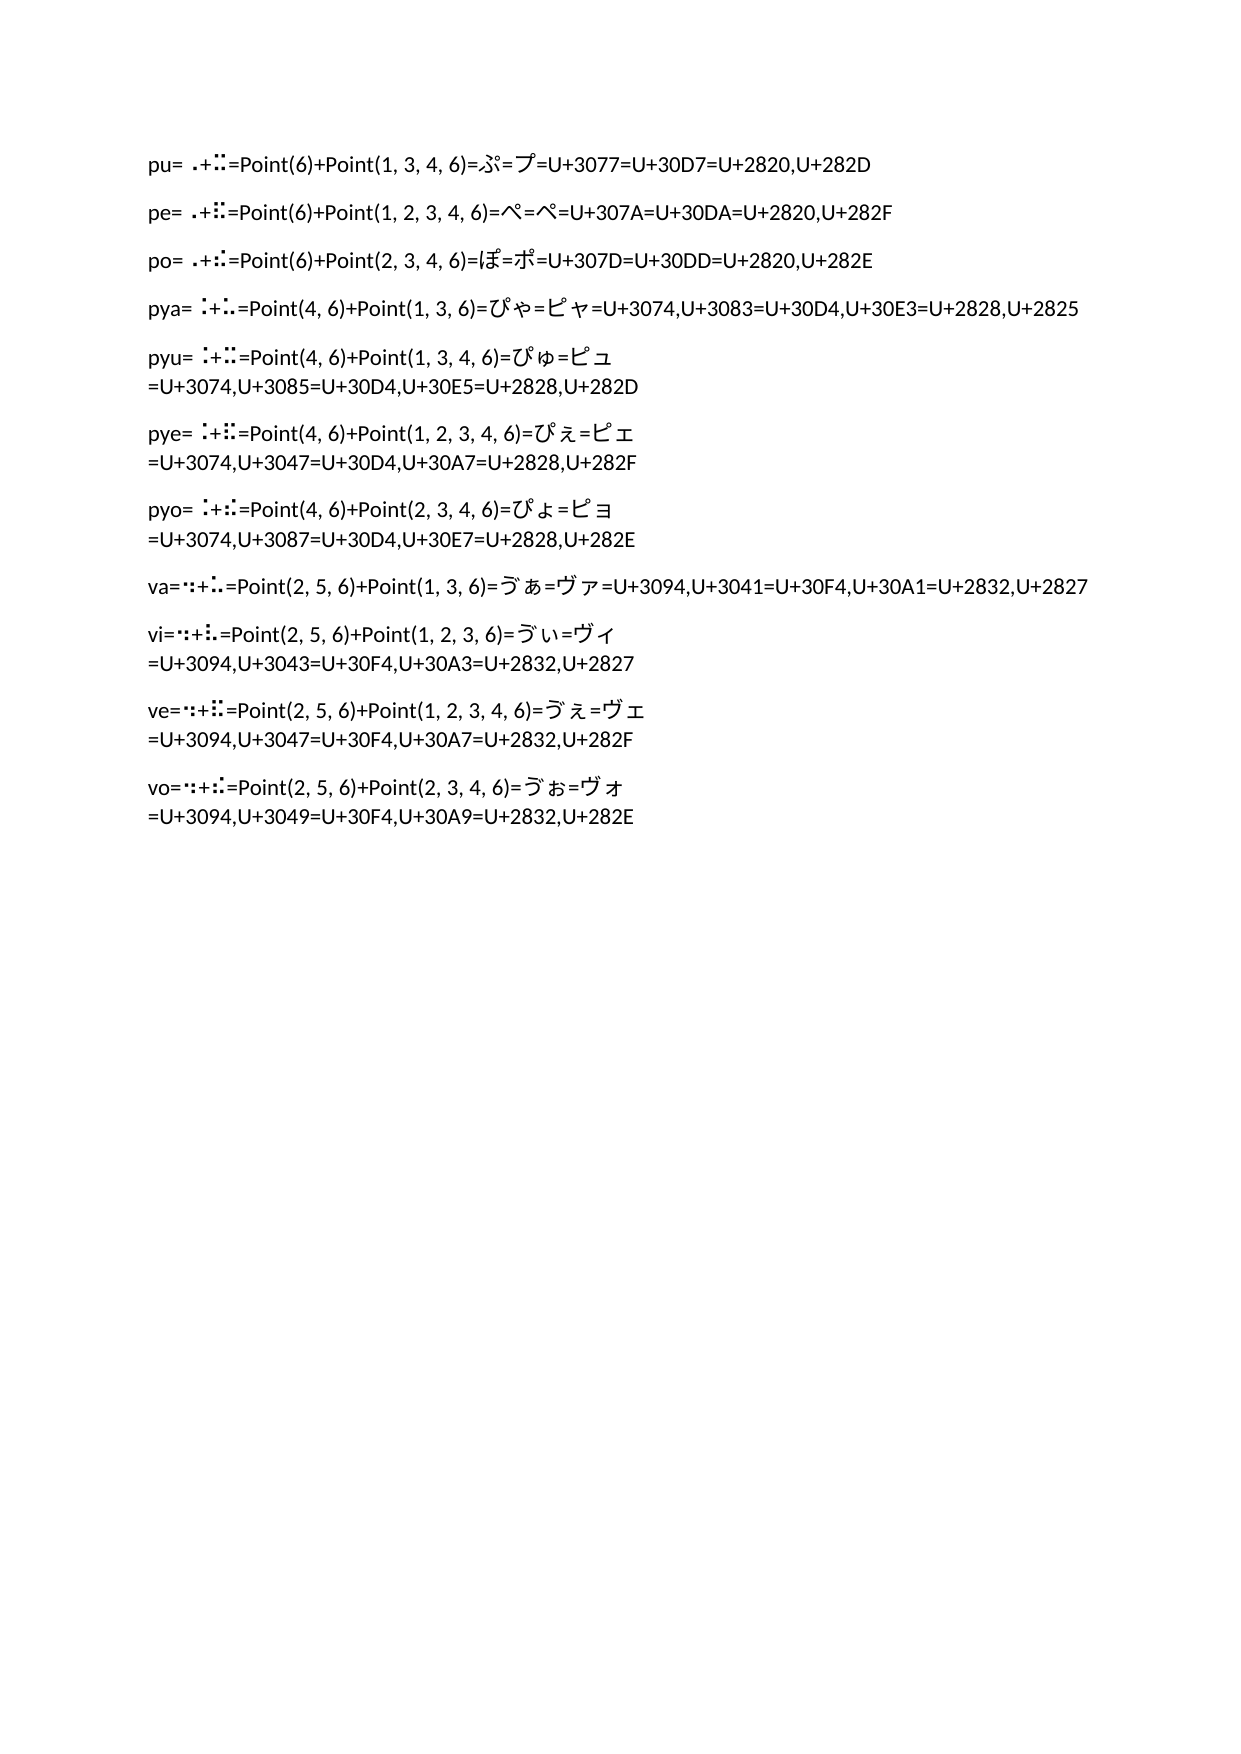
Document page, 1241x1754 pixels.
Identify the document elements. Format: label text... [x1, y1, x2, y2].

text pe=⠠+⠯=Point(6)+Point(1, 2, 3, 4, 6)=ぺ=ペ=U+307A=U+30DA=U+2820,U+282F [148, 196, 1093, 227]
text ve=⠲+⠯=Point(2, 5, 6)+Point(1, 2, 3, 4, 6)=ゔぇ=ヴェ=U+3094,U+3047=U+30F4,U+30A7=U+2832,U+282F [148, 694, 1093, 754]
text pu=⠠+⠭=Point(6)+Point(1, 3, 4, 6)=ぷ=プ=U+3077=U+30D7=U+2820,U+282D [148, 148, 1093, 179]
text pyo=⠨+⠮=Point(4, 6)+Point(2, 3, 4, 6)=ぴょ=ピョ=U+3074,U+3087=U+30D4,U+30E7=U+2828,U+282E [148, 493, 1093, 553]
text va=⠲+⠥=Point(2, 5, 6)+Point(1, 3, 6)=ゔぁ=ヴァ=U+3094,U+3041=U+30F4,U+30A1=U+2832,U+2827 [148, 569, 1093, 601]
text po=⠠+⠮=Point(6)+Point(2, 3, 4, 6)=ぽ=ポ=U+307D=U+30DD=U+2820,U+282E [148, 244, 1093, 275]
text pye=⠨+⠯=Point(4, 6)+Point(1, 2, 3, 4, 6)=ぴぇ=ピェ=U+3074,U+3047=U+30D4,U+30A7=U+2828,U+282F [148, 417, 1093, 476]
text vo=⠲+⠮=Point(2, 5, 6)+Point(2, 3, 4, 6)=ゔぉ=ヴォ=U+3094,U+3049=U+30F4,U+30A9=U+2832,U+282E [148, 771, 1093, 830]
text pyu=⠨+⠭=Point(4, 6)+Point(1, 3, 4, 6)=ぴゅ=ピュ=U+3074,U+3085=U+30D4,U+30E5=U+2828,U+282D [148, 341, 1093, 400]
text pya=⠨+⠥=Point(4, 6)+Point(1, 3, 6)=ぴゃ=ピャ=U+3074,U+3083=U+30D4,U+30E3=U+2828,U+2825 [148, 292, 1093, 323]
text vi=⠲+⠧=Point(2, 5, 6)+Point(1, 2, 3, 6)=ゔぃ=ヴィ=U+3094,U+3043=U+30F4,U+30A3=U+2832,U+2827 [148, 618, 1093, 677]
